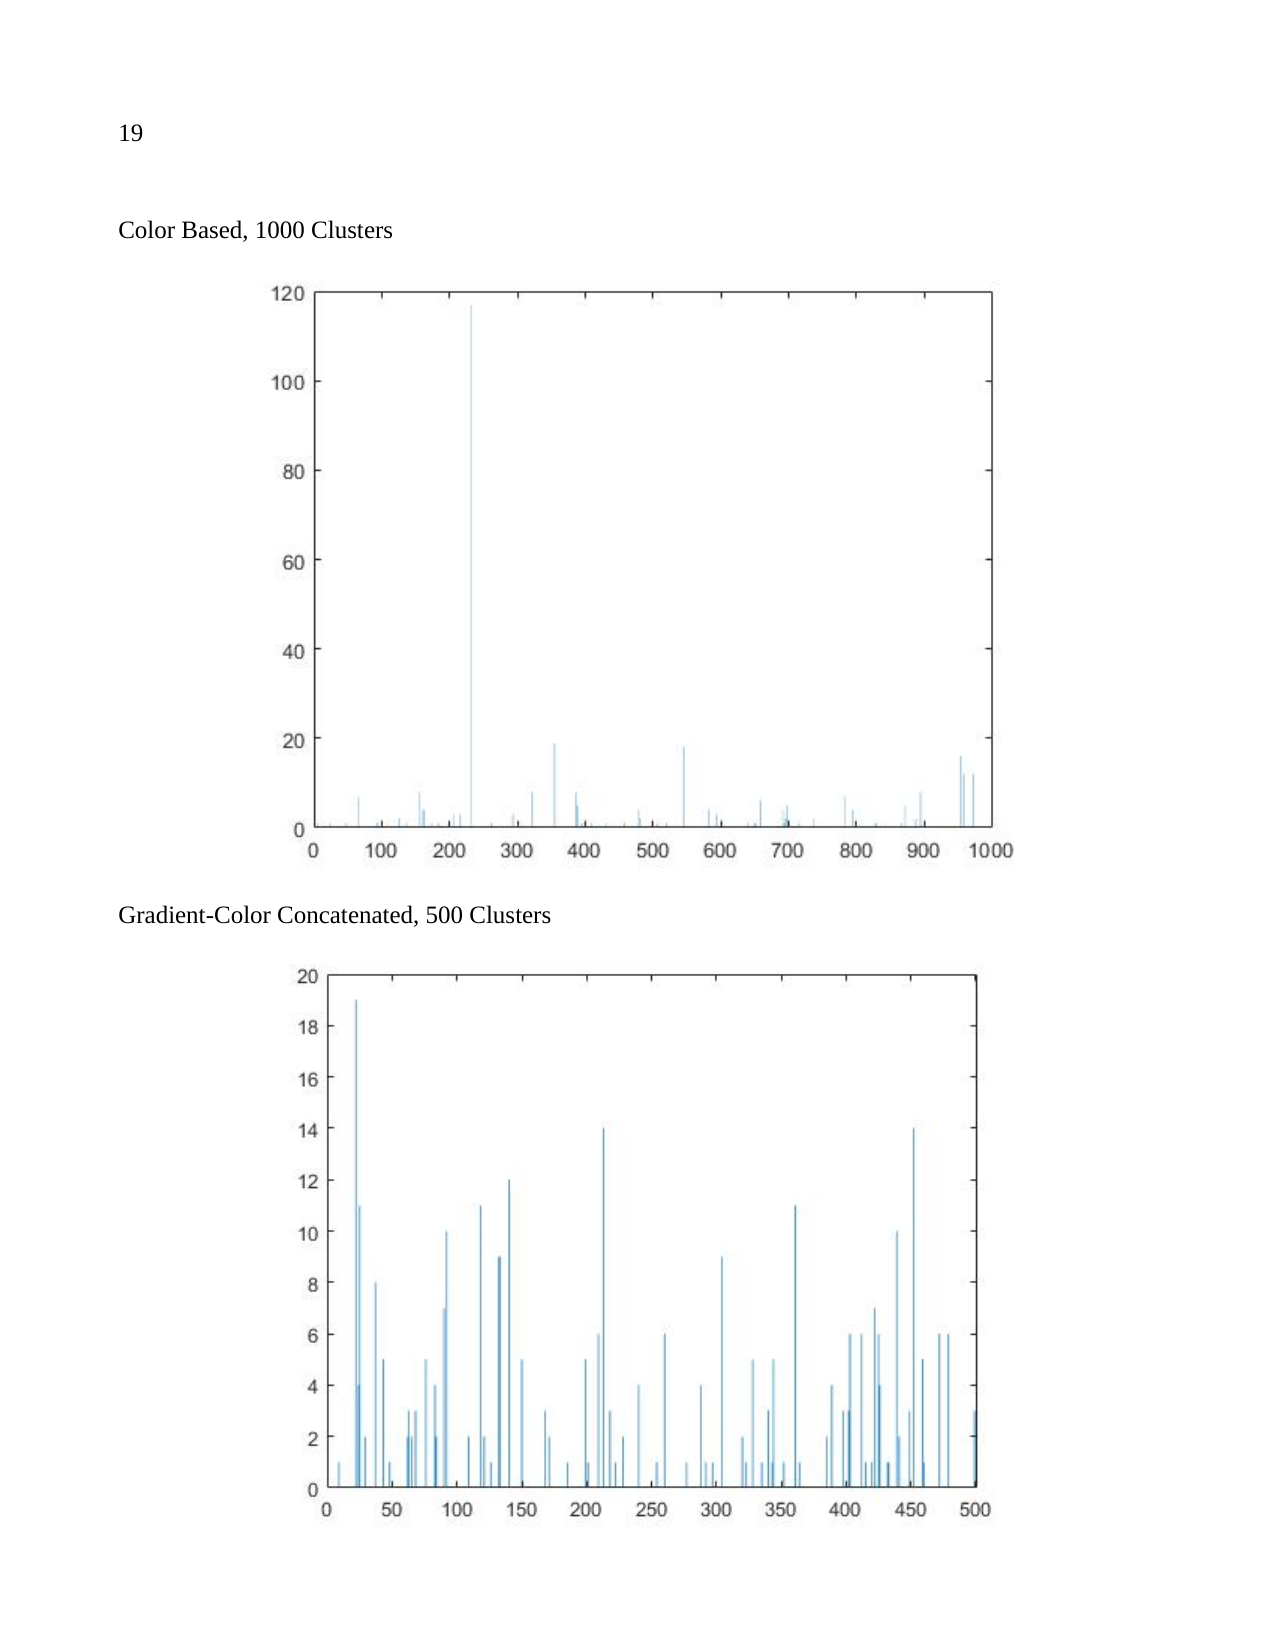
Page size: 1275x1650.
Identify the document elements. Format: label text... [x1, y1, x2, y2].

text Gradient-Color Concatenated, 500 Clusters [118, 895, 1157, 928]
picture [218, 928, 1057, 1557]
text Color Based, 1000 Clusters [118, 215, 1157, 243]
picture [200, 243, 1075, 900]
